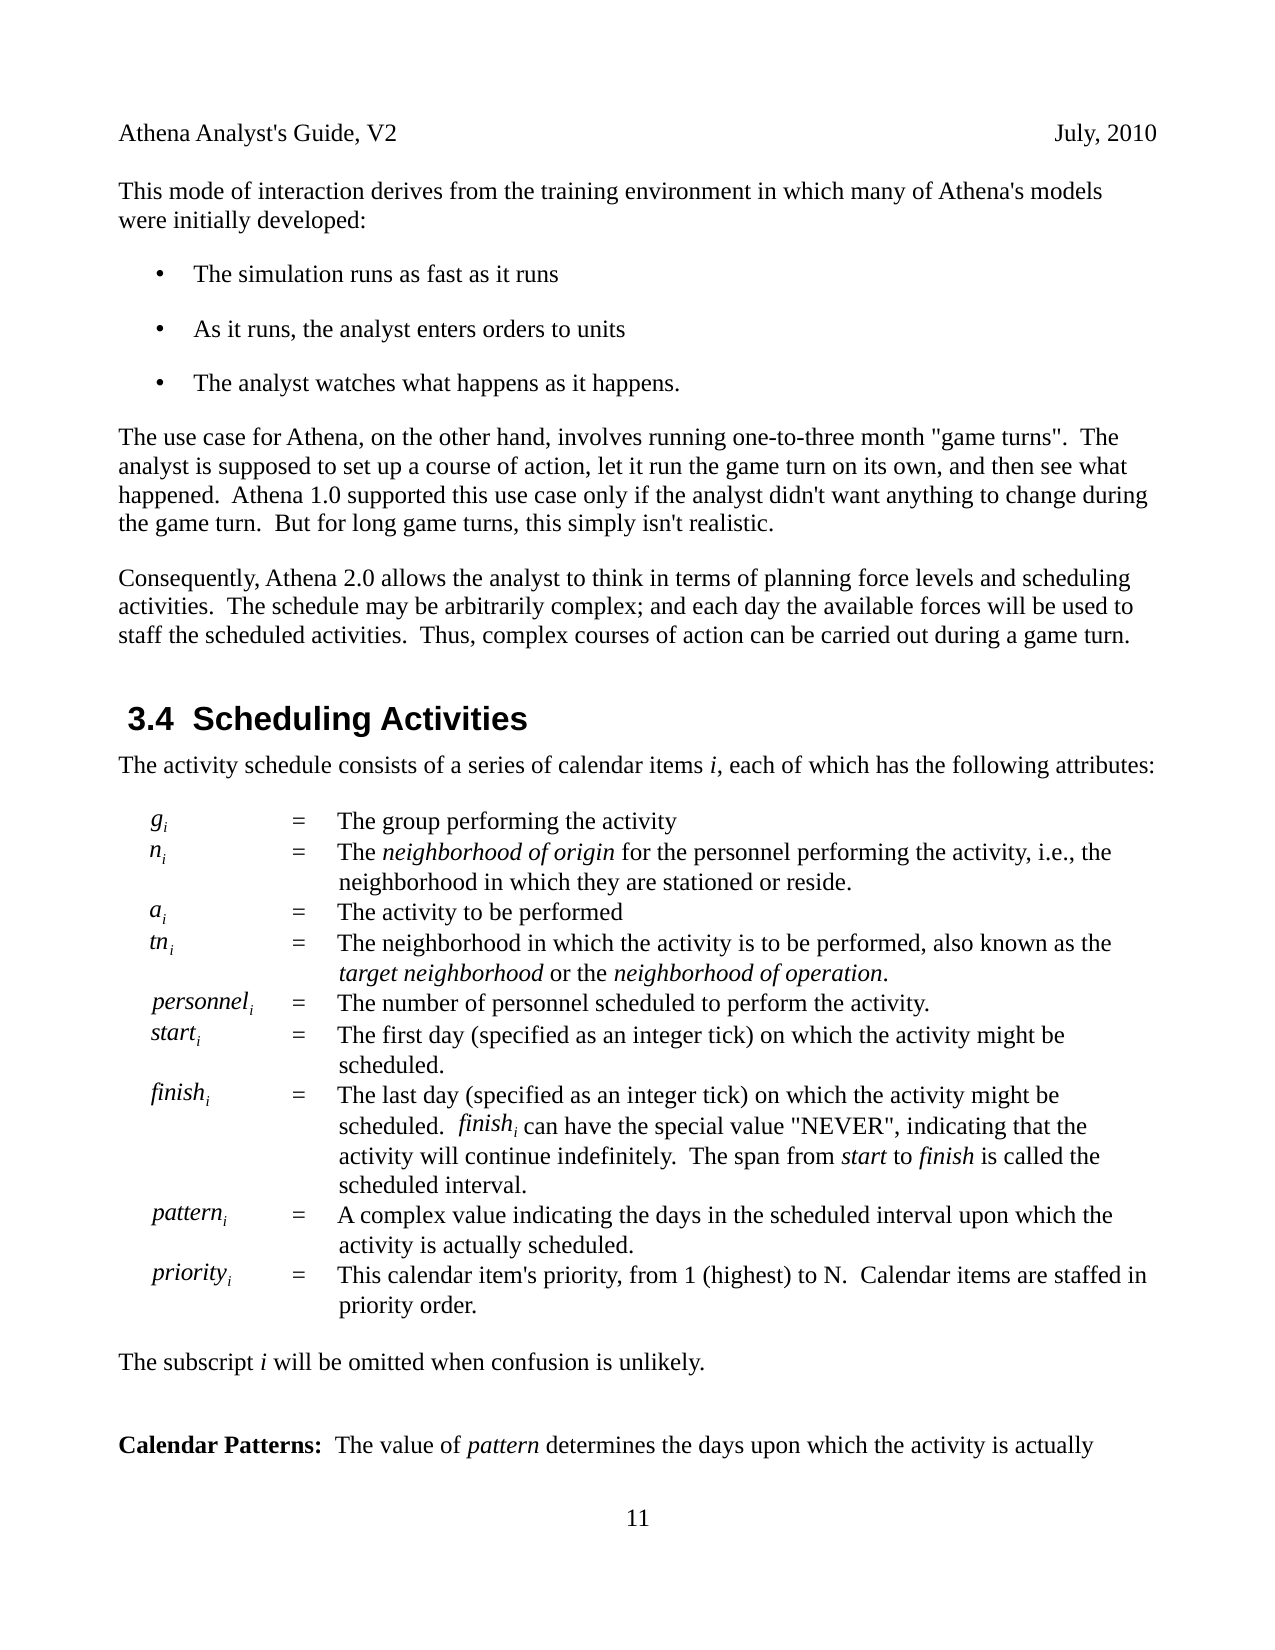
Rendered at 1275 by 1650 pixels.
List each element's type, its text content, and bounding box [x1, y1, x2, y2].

list The analyst watches what happens as it happens. [156, 368, 1157, 397]
text = The group performing the activity [149, 805, 1157, 836]
text = The first day (specified as an integer tick) on which the activity might be scheduled. [149, 1018, 1157, 1078]
text = The number of personnel scheduled to perform the activity. [149, 987, 1157, 1018]
subtitle Scheduling Activities [118, 699, 1157, 738]
text Consequently, Athena 2.0 allows the analyst to think in terms of planning force levels and scheduling activities. The schedule may be arbitrarily complex; and each day the available forces will be used to staff the scheduled activities. Thus, complex courses of action can be carried out during a game turn. [118, 563, 1157, 649]
text The subscript i will be omitted when confusion is unlikely. [118, 1347, 1157, 1376]
text This mode of interaction derives from the training environment in which many of Athena's models were initially developed: [118, 176, 1157, 234]
text The activity schedule consists of a series of calendar items i, each of which has the following attributes: [118, 750, 1157, 779]
text = This calendar item's priority, from 1 (highest) to N. Calendar items are staffed in priority order. [149, 1258, 1157, 1318]
text The use case for Athena, on the other hand, involves running one-to-three month "game turns". The analyst is supposed to set up a course of action, let it run the game turn on its own, and then see what happened. Athena 1.0 supported this use case only if the analyst didn't want anything to change during the game turn. But for long game turns, this simply isn't realistic. [118, 422, 1157, 537]
text = The last day (specified as an integer tick) on which the activity might be scheduled. can have the special value "NEVER", indicating that the activity will continue indefinitely. The span from start to finish is called the scheduled interval. [149, 1078, 1157, 1198]
list As it runs, the analyst enters orders to units [156, 314, 1157, 342]
text = A complex value indicating the days in the scheduled interval upon which the activity is actually scheduled. [149, 1198, 1157, 1258]
text = The neighborhood in which the activity is to be performed, also known as the target neighborhood or the neighborhood of operation. [149, 927, 1157, 987]
text = The activity to be performed [149, 896, 1157, 927]
text Calendar Patterns: The value of pattern determines the days upon which the activity is actually [118, 1430, 1157, 1459]
text = The neighborhood of origin for the personnel performing the activity, i.e., the neighborhood in which they are stationed or reside. [149, 836, 1157, 896]
list The simulation runs as fast as it runs [156, 259, 1157, 288]
